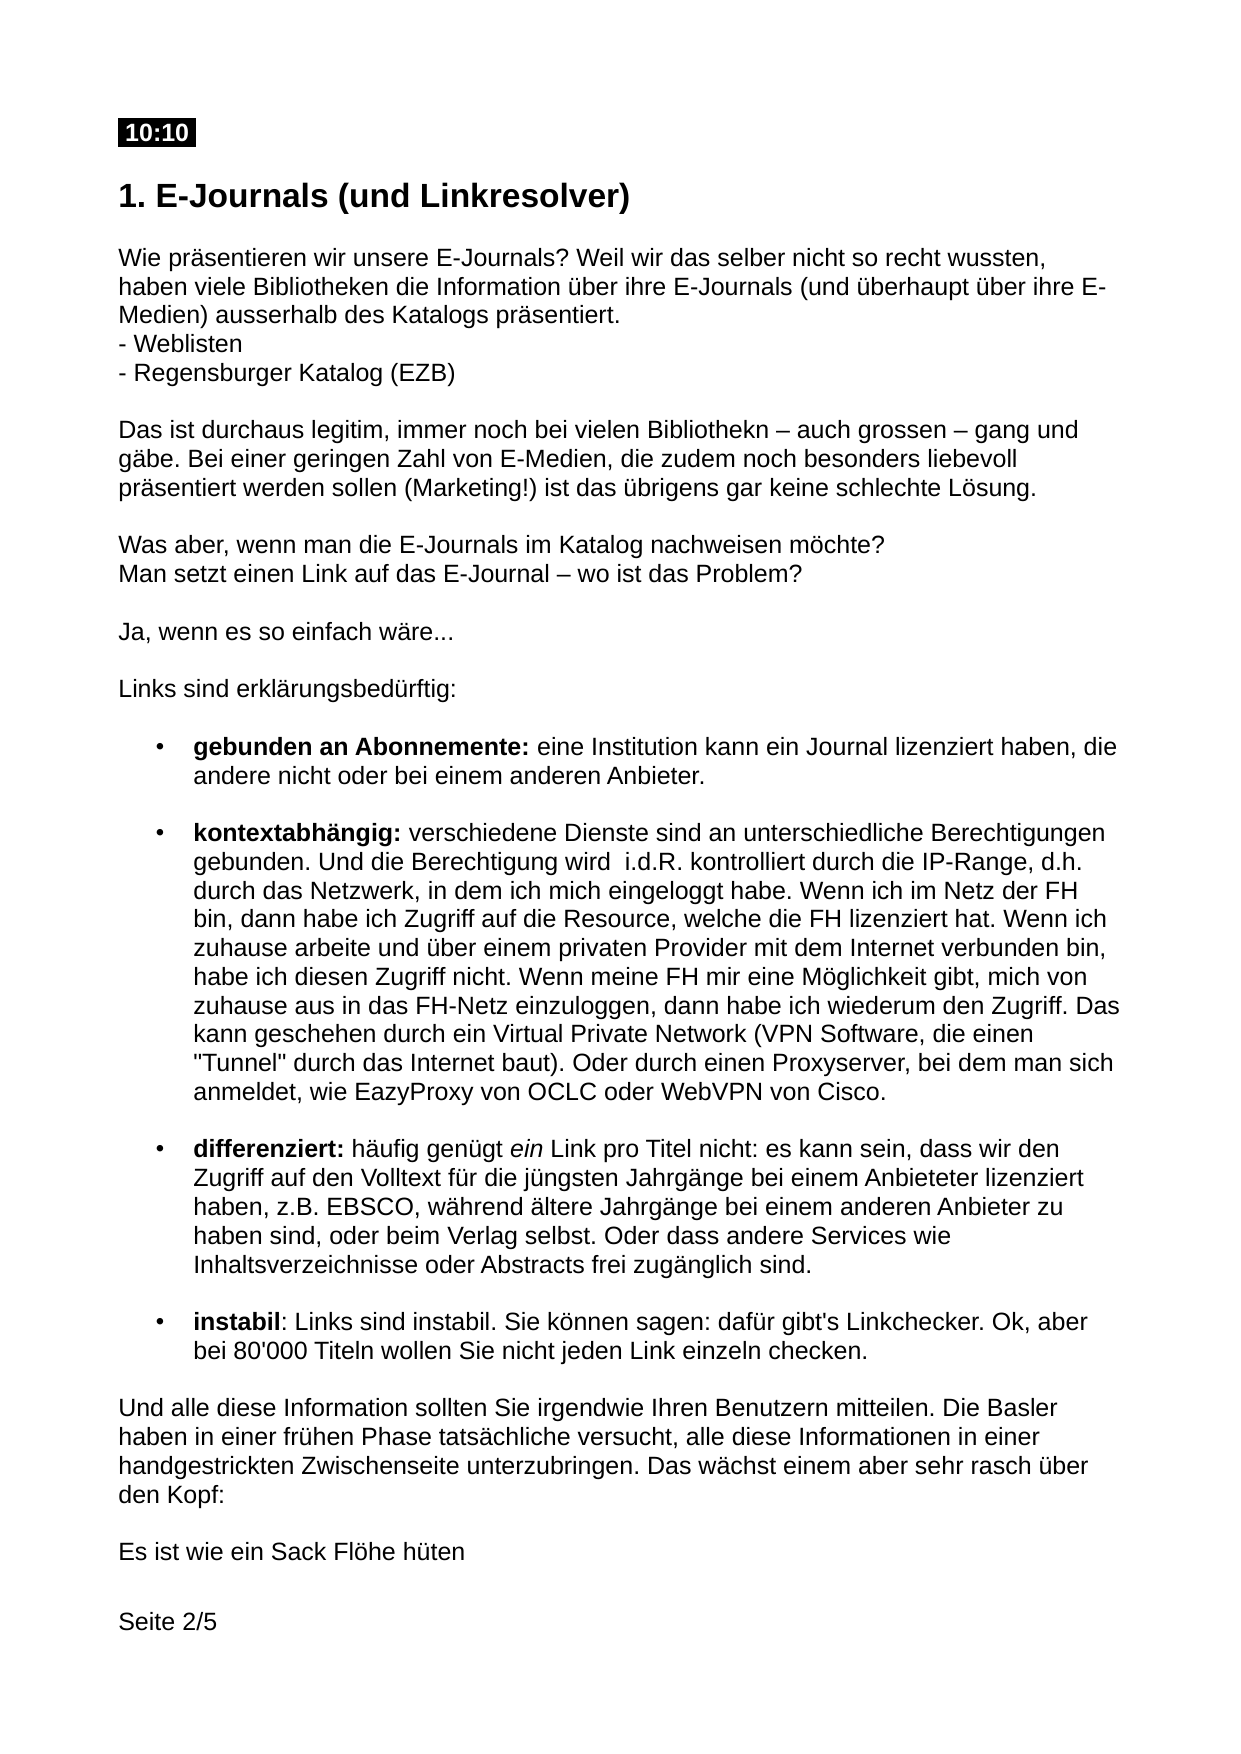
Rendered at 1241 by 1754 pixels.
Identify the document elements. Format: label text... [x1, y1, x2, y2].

text Das ist durchaus legitim, immer noch bei vielen Bibliothekn – auch grossen – gang und gäbe. Bei einer geringen Zahl von E-Medien, die zudem noch besonders liebevoll präsentiert werden sollen (Marketing!) ist das übrigens gar keine schlechte Lösung. [118, 416, 1122, 502]
text Und alle diese Information sollten Sie irgendwie Ihren Benutzern mitteilen. Die Basler haben in einer frühen Phase tatsächliche versucht, alle diese Informationen in einer handgestrickten Zwischenseite unterzubringen. Das wächst einem aber sehr rasch über den Kopf: [118, 1393, 1122, 1508]
list kontextabhängig: verschiedene Dienste sind an unterschiedliche Berechtigungen gebunden. Und die Berechtigung wird i.d.R. kontrolliert durch die IP-Range, d.h. durch das Netzwerk, in dem ich mich eingeloggt habe. Wenn ich im Netz der FH bin, dann habe ich Zugriff auf die Resource, welche die FH lizenziert hat. Wenn ich zuhause arbeite und über einem privaten Provider mit dem Internet verbunden bin, habe ich diesen Zugriff nicht. Wenn meine FH mir eine Möglichkeit gibt, mich von zuhause aus in das FH-Netz einzuloggen, dann habe ich wiederum den Zugriff. Das kann geschehen durch ein Virtual Private Network (VPN Software, die einen "Tunnel" durch das Internet baut). Oder durch einen Proxyserver, bei dem man sich anmeldet, wie EazyProxy von OCLC oder WebVPN von Cisco. [156, 818, 1122, 1106]
text Was aber, wenn man die E-Journals im Katalog nachweisen möchte? Man setzt einen Link auf das E-Journal – wo ist das Problem? [118, 531, 1122, 588]
text 10:10 [118, 118, 1122, 147]
subtitle 1. E-Journals (und Linkresolver) [118, 176, 1122, 214]
text Wie präsentieren wir unsere E-Journals? Weil wir das selber nicht so recht wussten, haben viele Bibliotheken die Information über ihre E-Journals (und überhaupt über ihre E-Medien) ausserhalb des Katalogs präsentiert. [118, 243, 1122, 329]
text Links sind erklärungsbedürftig: [118, 674, 1122, 703]
list gebunden an Abonnemente: eine Institution kann ein Journal lizenziert haben, die andere nicht oder bei einem anderen Anbieter. [156, 732, 1122, 818]
list instabil: Links sind instabil. Sie können sagen: dafür gibt's Linkchecker. Ok, aber bei 80'000 Titeln wollen Sie nicht jeden Link einzeln checken. [156, 1307, 1122, 1393]
list differenziert: häufig genügt ein Link pro Titel nicht: es kann sein, dass wir den Zugriff auf den Volltext für die jüngsten Jahrgänge bei einem Anbieteter lizenziert haben, z.B. EBSCO, während ältere Jahrgänge bei einem anderen Anbieter zu haben sind, oder beim Verlag selbst. Oder dass andere Services wie Inhaltsverzeichnisse oder Abstracts frei zugänglich sind. [156, 1134, 1122, 1278]
text Ja, wenn es so einfach wäre... [118, 617, 1122, 646]
text - Weblisten - Regensburger Katalog (EZB) [118, 329, 1122, 387]
text Es ist wie ein Sack Flöhe hüten [118, 1537, 1122, 1566]
